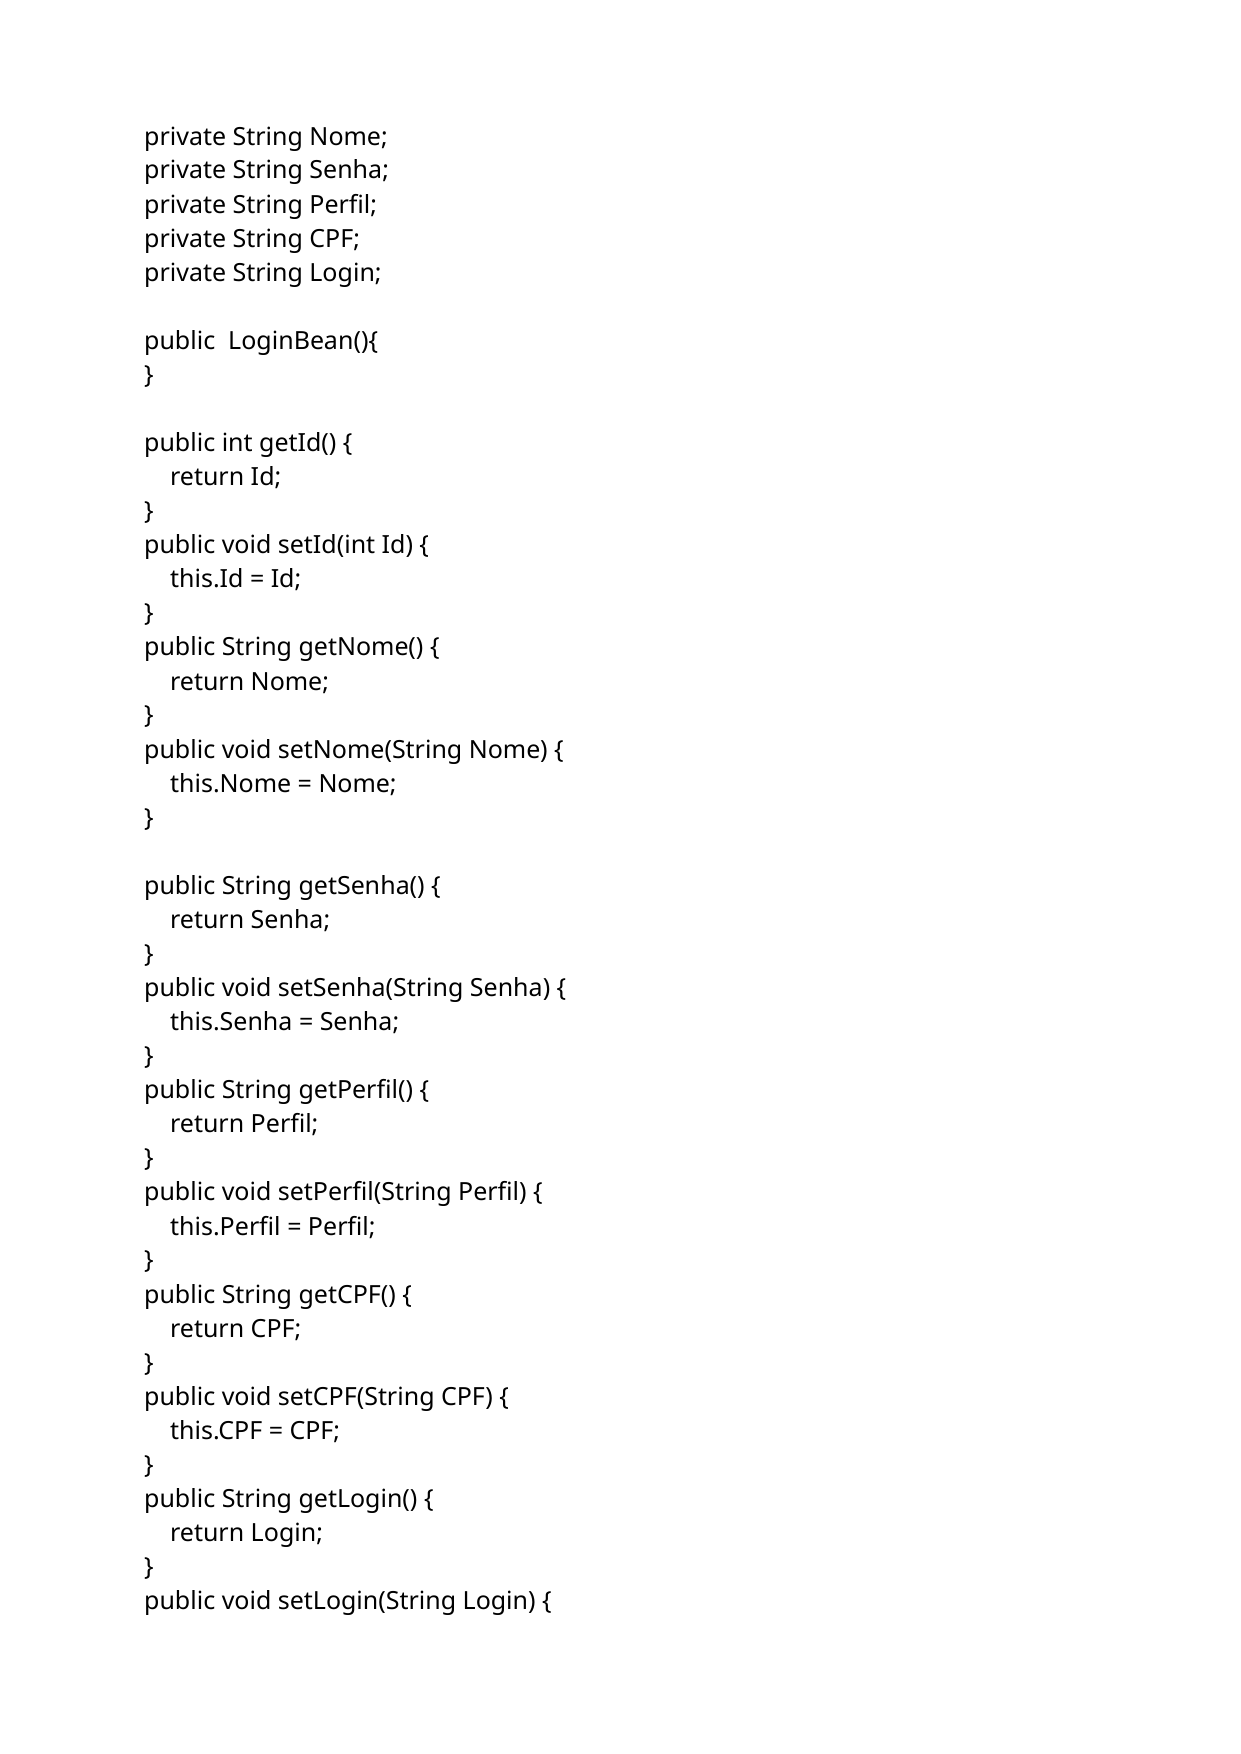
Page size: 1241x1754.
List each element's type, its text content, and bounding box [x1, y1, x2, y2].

text } [118, 1549, 1122, 1583]
text } [118, 936, 1122, 970]
text public void setLogin(String Login) { [118, 1583, 1122, 1617]
text } [118, 1242, 1122, 1276]
text public String getCPF() { [118, 1276, 1122, 1310]
text this.CPF = CPF; [118, 1412, 1122, 1447]
text public int getId() { [118, 425, 1122, 459]
text public void setNome(String Nome) { [118, 731, 1122, 765]
text } [118, 799, 1122, 833]
text public void setPerfil(String Perfil) { [118, 1174, 1122, 1208]
text } [118, 1038, 1122, 1072]
text this.Perfil = Perfil; [118, 1208, 1122, 1242]
text this.Senha = Senha; [118, 1004, 1122, 1038]
text return Perfil; [118, 1106, 1122, 1140]
text return CPF; [118, 1310, 1122, 1344]
text } [118, 595, 1122, 629]
text public LoginBean(){ [118, 322, 1122, 357]
text return Senha; [118, 902, 1122, 936]
text public String getSenha() { [118, 867, 1122, 902]
text this.Id = Id; [118, 561, 1122, 595]
text return Nome; [118, 663, 1122, 697]
text public String getNome() { [118, 629, 1122, 663]
text public void setSenha(String Senha) { [118, 970, 1122, 1004]
text private String CPF; [118, 220, 1122, 254]
text } [118, 1344, 1122, 1378]
text return Id; [118, 459, 1122, 493]
text this.Nome = Nome; [118, 765, 1122, 799]
text } [118, 1447, 1122, 1481]
text private String Perfil; [118, 186, 1122, 220]
text public String getLogin() { [118, 1481, 1122, 1515]
text public String getPerfil() { [118, 1072, 1122, 1106]
text return Login; [118, 1515, 1122, 1549]
text } [118, 697, 1122, 731]
text public void setCPF(String CPF) { [118, 1378, 1122, 1412]
text } [118, 493, 1122, 527]
text } [118, 1140, 1122, 1174]
text private String Nome; [118, 118, 1122, 152]
text } [118, 357, 1122, 391]
text private String Login; [118, 254, 1122, 288]
text public void setId(int Id) { [118, 527, 1122, 561]
text private String Senha; [118, 152, 1122, 186]
